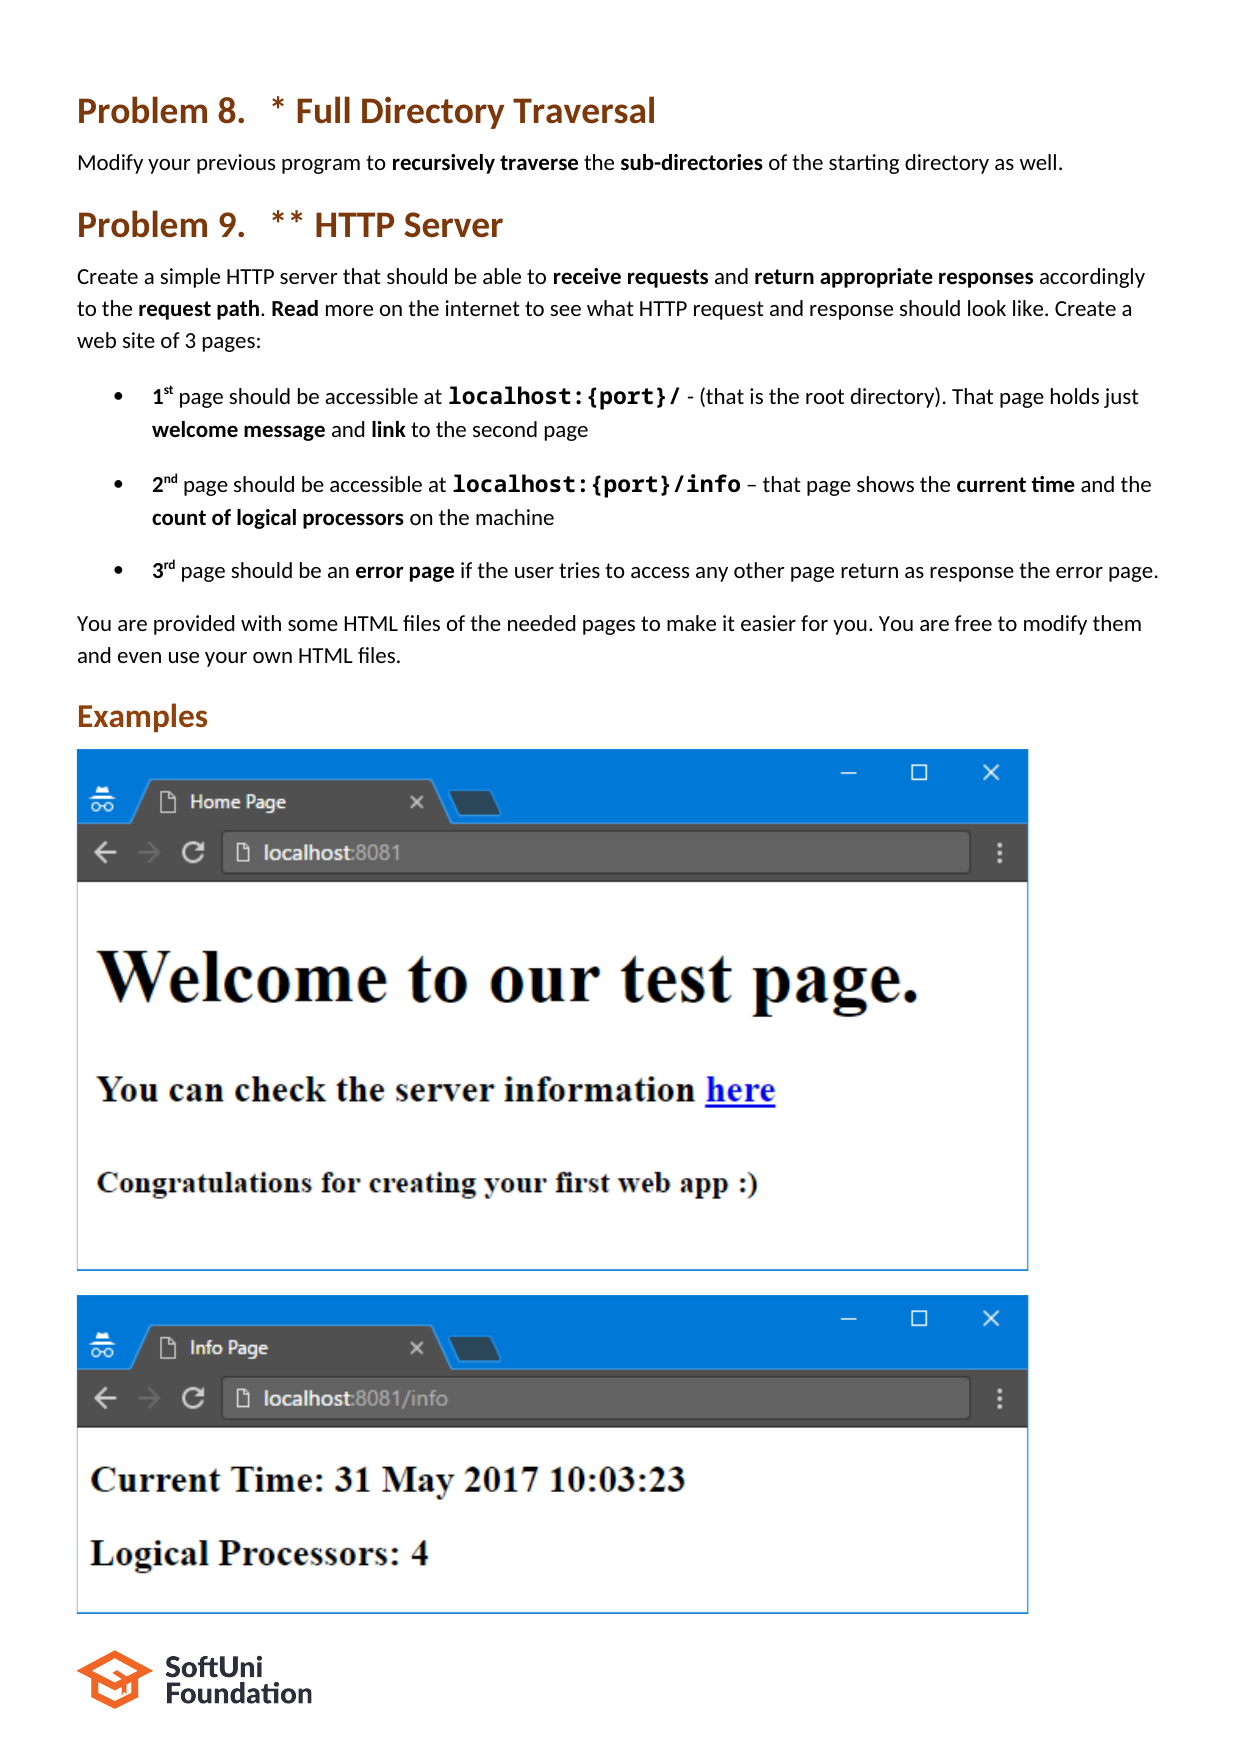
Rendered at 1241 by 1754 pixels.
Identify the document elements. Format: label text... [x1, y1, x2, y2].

subtitle Examples [77, 695, 1163, 735]
picture [76, 1650, 312, 1709]
picture [76, 1295, 1029, 1614]
subtitle * Full Directory Traversal [77, 87, 1163, 133]
list 1st page should be accessible at localhost:{port}/ - (that is the root directory). That page holds just welcome message and link to the second page [114, 379, 1163, 443]
subtitle ** HTTP Server [77, 201, 1163, 247]
list 2nd page should be accessible at localhost:{port}/info – that page shows the current time and the count of logical processors on the machine [114, 468, 1163, 531]
text Modify your previous program to recursively traverse the sub-directories of the starting directory as well. [77, 148, 1163, 176]
text You are provided with some HTML files of the needed pages to make it easier for you. You are free to modify them and even use your own HTML files. [77, 609, 1163, 670]
list 3rd page should be an error page if the user tries to access any other page return as response the error page. [114, 556, 1163, 584]
picture [76, 749, 1029, 1271]
text Create a simple HTTP server that should be able to receive requests and return appropriate responses accordingly to the request path. Read more on the internet to see what HTTP request and response should look like. Create a web site of 3 pages: [77, 262, 1163, 354]
